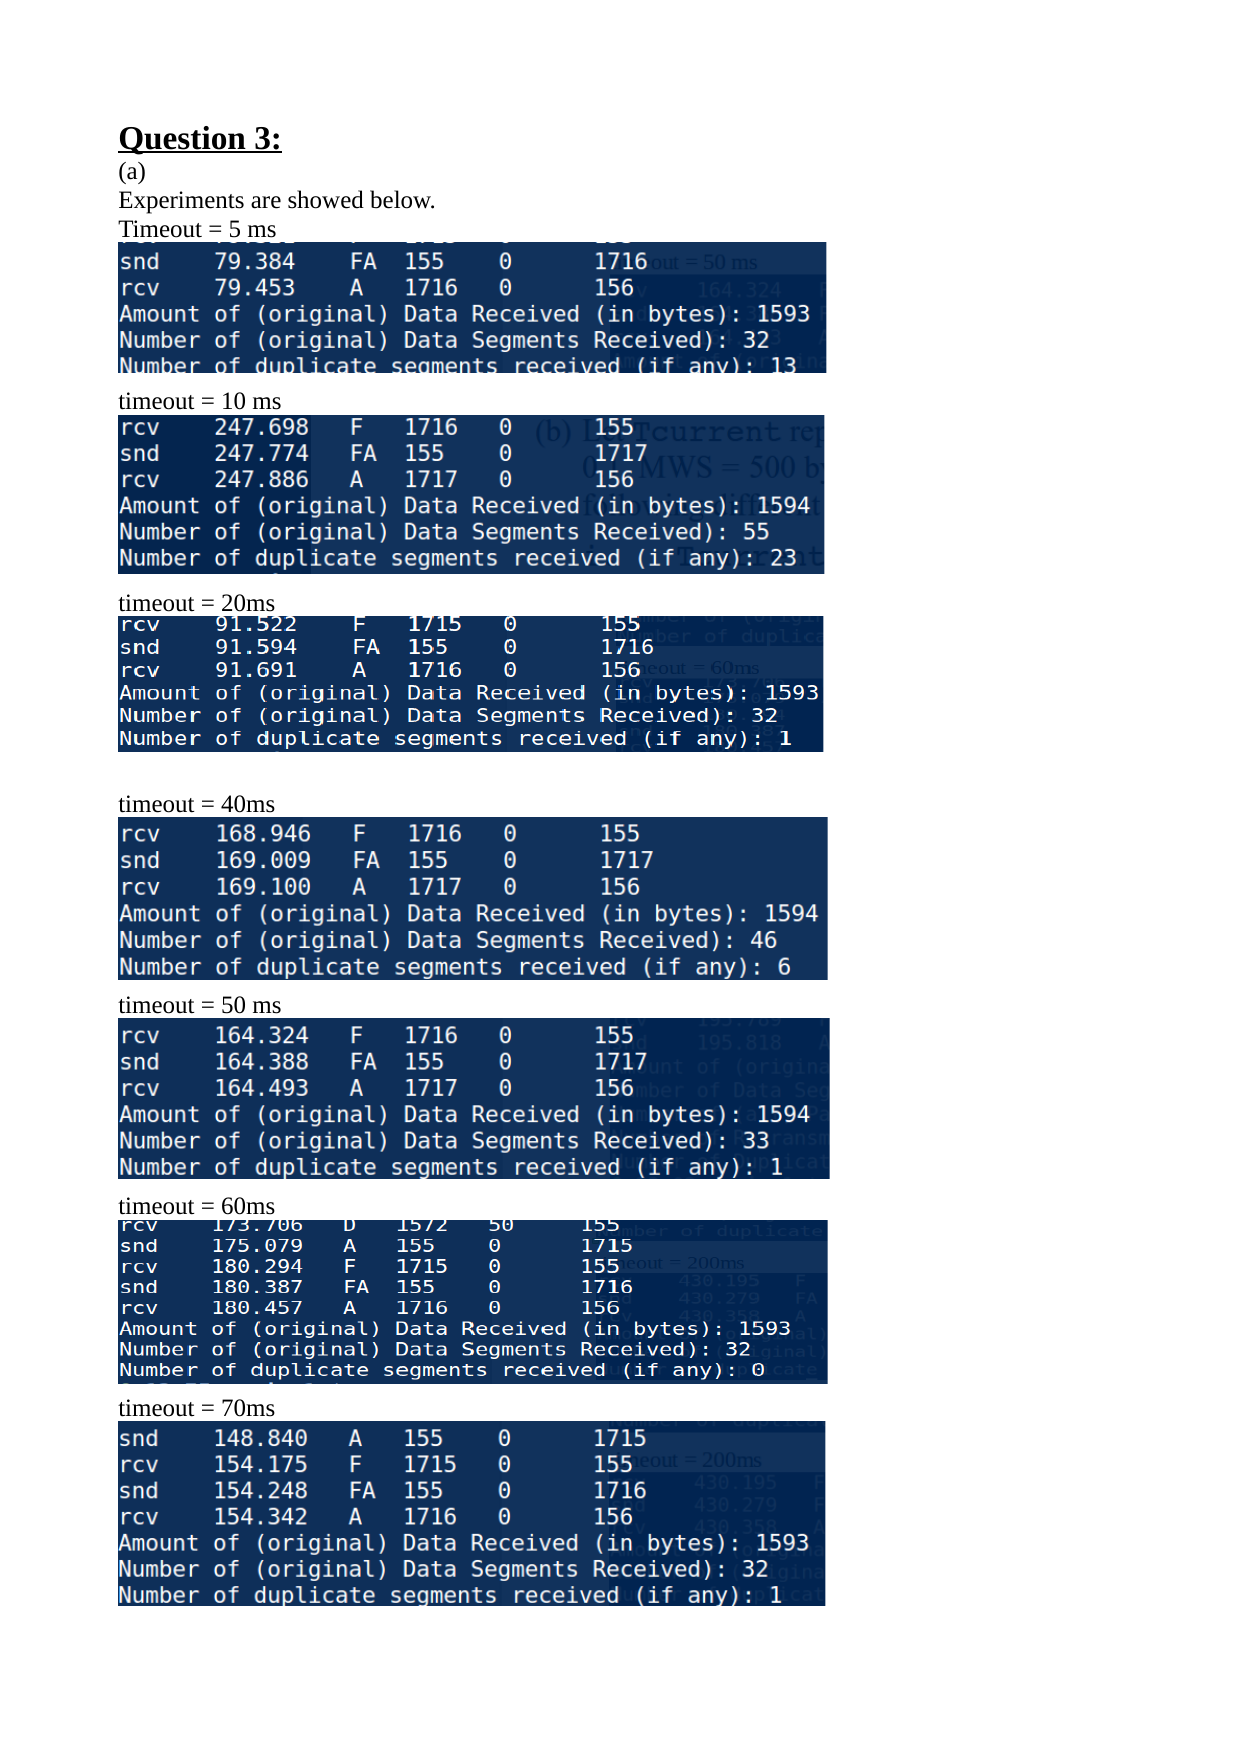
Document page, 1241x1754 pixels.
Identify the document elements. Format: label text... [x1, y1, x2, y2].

text timeout = 70ms [118, 1393, 1122, 1421]
picture [118, 1421, 826, 1606]
picture [118, 616, 824, 752]
text timeout = 60ms [118, 1191, 1122, 1220]
text timeout = 50 ms [118, 990, 1122, 1019]
text Experiments are showed below. [118, 185, 1122, 214]
text timeout = 10 ms [118, 386, 1122, 415]
text Question 3: [118, 118, 1122, 156]
text (a) [118, 156, 1122, 185]
picture [118, 1018, 830, 1179]
text timeout = 40ms [118, 789, 1122, 818]
text Timeout = 5 ms [118, 214, 1122, 243]
text timeout = 20ms [118, 588, 1122, 616]
picture [118, 817, 828, 980]
picture [118, 415, 825, 574]
picture [118, 242, 827, 373]
picture [118, 1220, 828, 1384]
